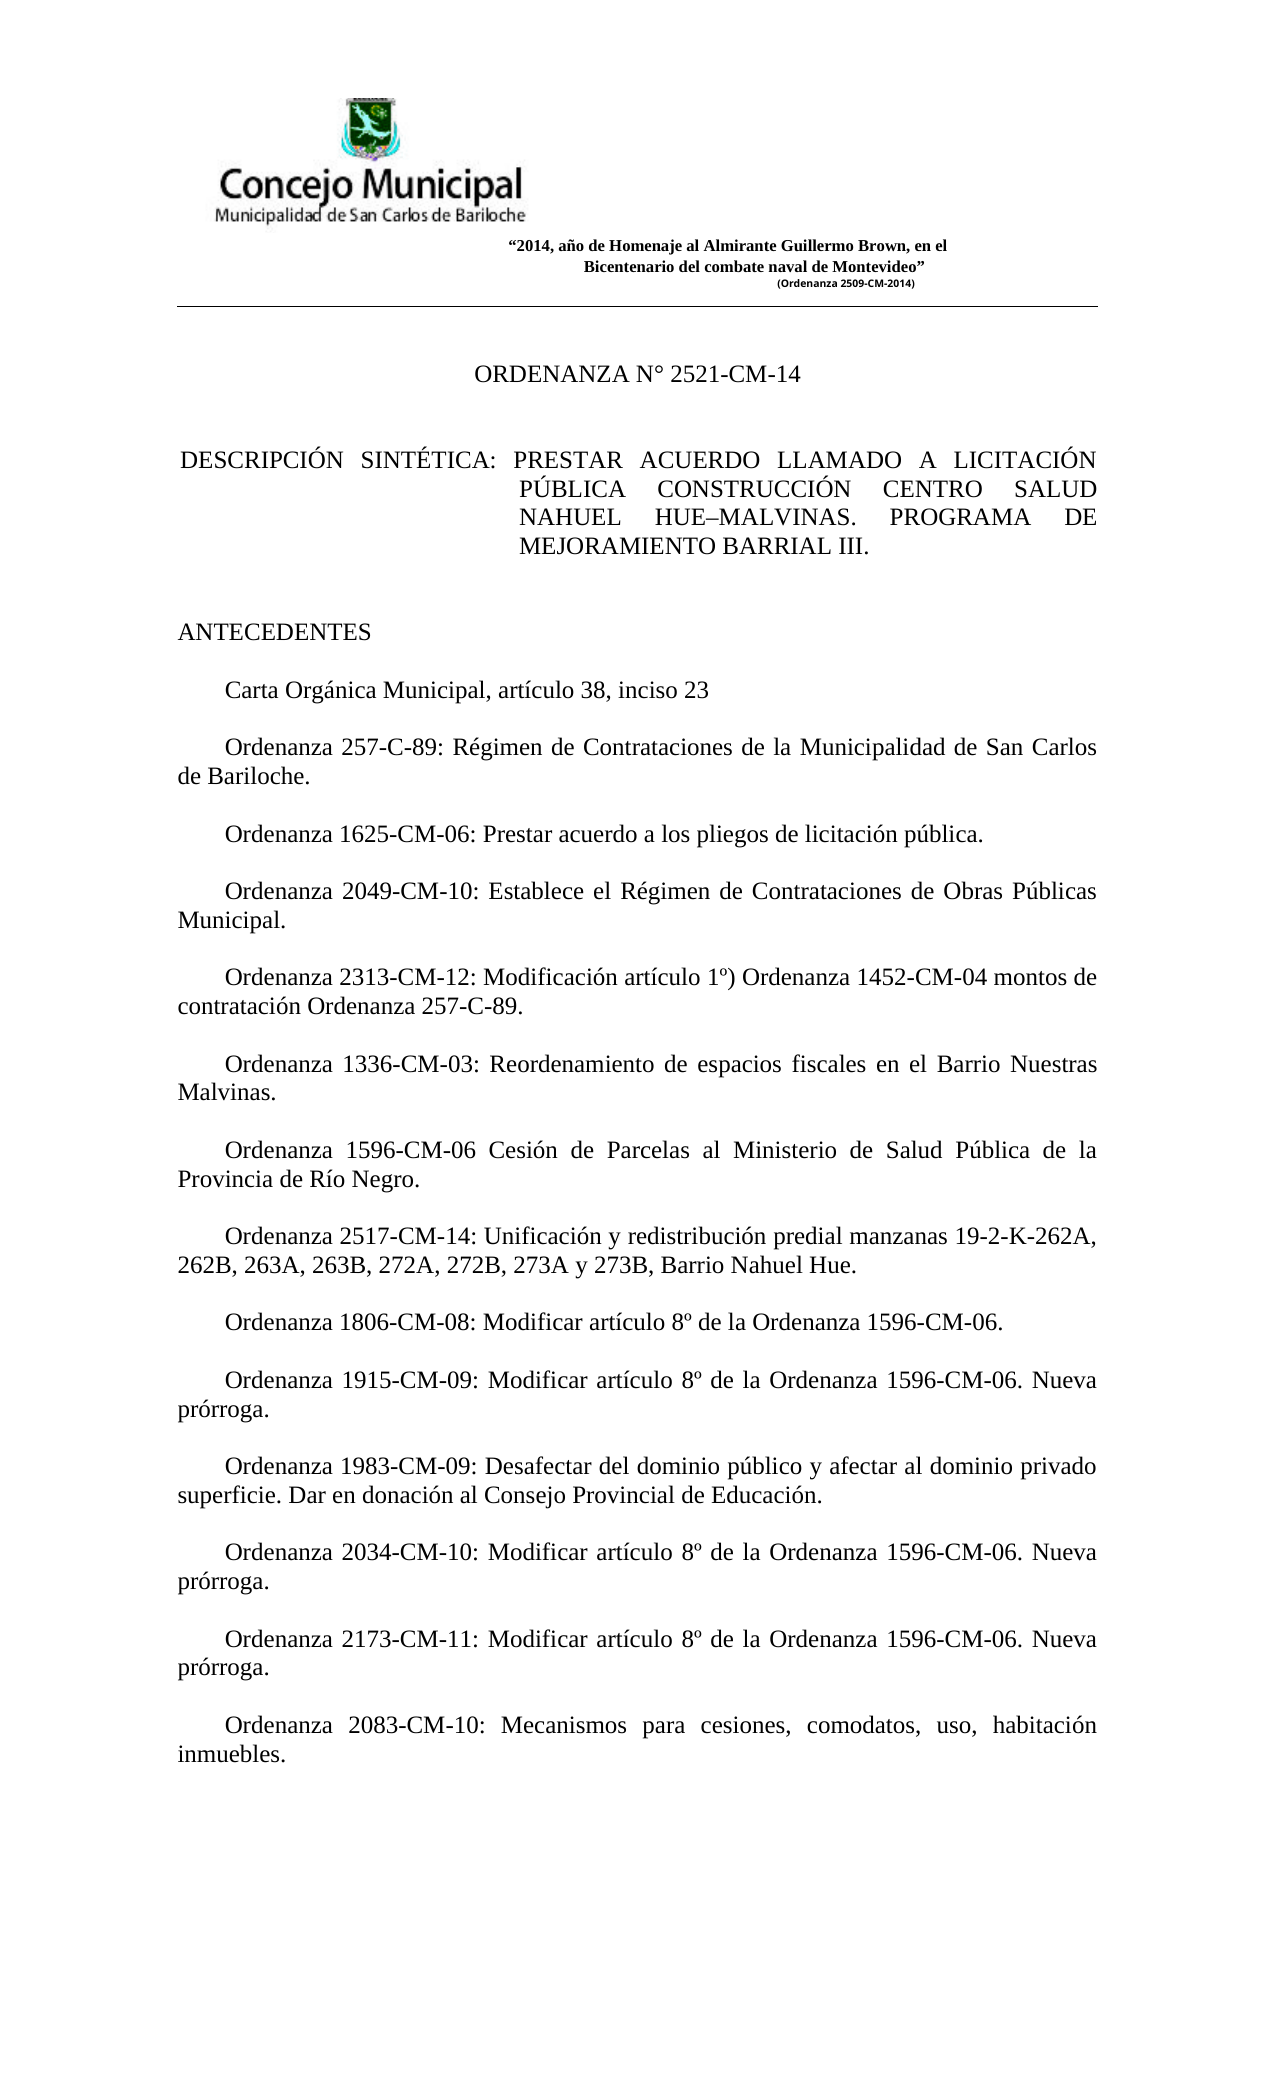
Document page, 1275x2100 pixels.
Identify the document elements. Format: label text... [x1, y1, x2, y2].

text ANTECEDENTES [177, 617, 1098, 646]
text Ordenanza 2083-CM-10: Mecanismos para cesiones, comodatos, uso, habitación inmuebles. [177, 1710, 1098, 1767]
text Ordenanza 257-C-89: Régimen de Contrataciones de la Municipalidad de San Carlos de Bariloche. [177, 732, 1098, 790]
text Ordenanza 1596-CM-06 Cesión de Parcelas al Ministerio de Salud Pública de la Provincia de Río Negro. [177, 1135, 1098, 1192]
text Ordenanza 1806-CM-08: Modificar artículo 8º de la Ordenanza 1596-CM-06. [177, 1307, 1098, 1336]
text Ordenanza 1915-CM-09: Modificar artículo 8º de la Ordenanza 1596-CM-06. Nueva prórroga. [177, 1365, 1098, 1422]
text Ordenanza 1625-CM-06: Prestar acuerdo a los pliegos de licitación pública. [177, 819, 1098, 847]
text Ordenanza 2034-CM-10: Modificar artículo 8º de la Ordenanza 1596-CM-06. Nueva prórroga. [177, 1537, 1098, 1595]
text Ordenanza 2313-CM-12: Modificación artículo 1º) Ordenanza 1452-CM-04 montos de contratación Ordenanza 257-C-89. [177, 962, 1098, 1020]
text Ordenanza 2173-CM-11: Modificar artículo 8º de la Ordenanza 1596-CM-06. Nueva prórroga. [177, 1624, 1098, 1681]
text Ordenanza 2517-CM-14: Unificación y redistribución predial manzanas 19-2-K-262A, 262B, 263A, 263B, 272A, 272B, 273A y 273B, Barrio Nahuel Hue. [177, 1221, 1098, 1279]
text DESCRIPCIÓN SINTÉTICA: PRESTAR ACUERDO LLAMADO A LICITACIÓN PÚBLICA CONSTRUCCIÓN CENTRO SALUD NAHUEL HUE–MALVINAS. PROGRAMA DE MEJORAMIENTO BARRIAL III. [180, 445, 1098, 560]
text Ordenanza 2049-CM-10: Establece el Régimen de Contrataciones de Obras Públicas Municipal. [177, 876, 1098, 934]
text ORDENANZA N° 2521-CM-14 [177, 359, 1098, 387]
text Ordenanza 1983-CM-09: Desafectar del dominio público y afectar al dominio privado superficie. Dar en donación al Consejo Provincial de Educación. [177, 1451, 1098, 1509]
text Ordenanza 1336-CM-03: Reordenamiento de espacios fiscales en el Barrio Nuestras Malvinas. [177, 1049, 1098, 1106]
text Carta Orgánica Municipal, artículo 38, inciso 23 [177, 675, 1098, 704]
picture [194, 98, 554, 234]
